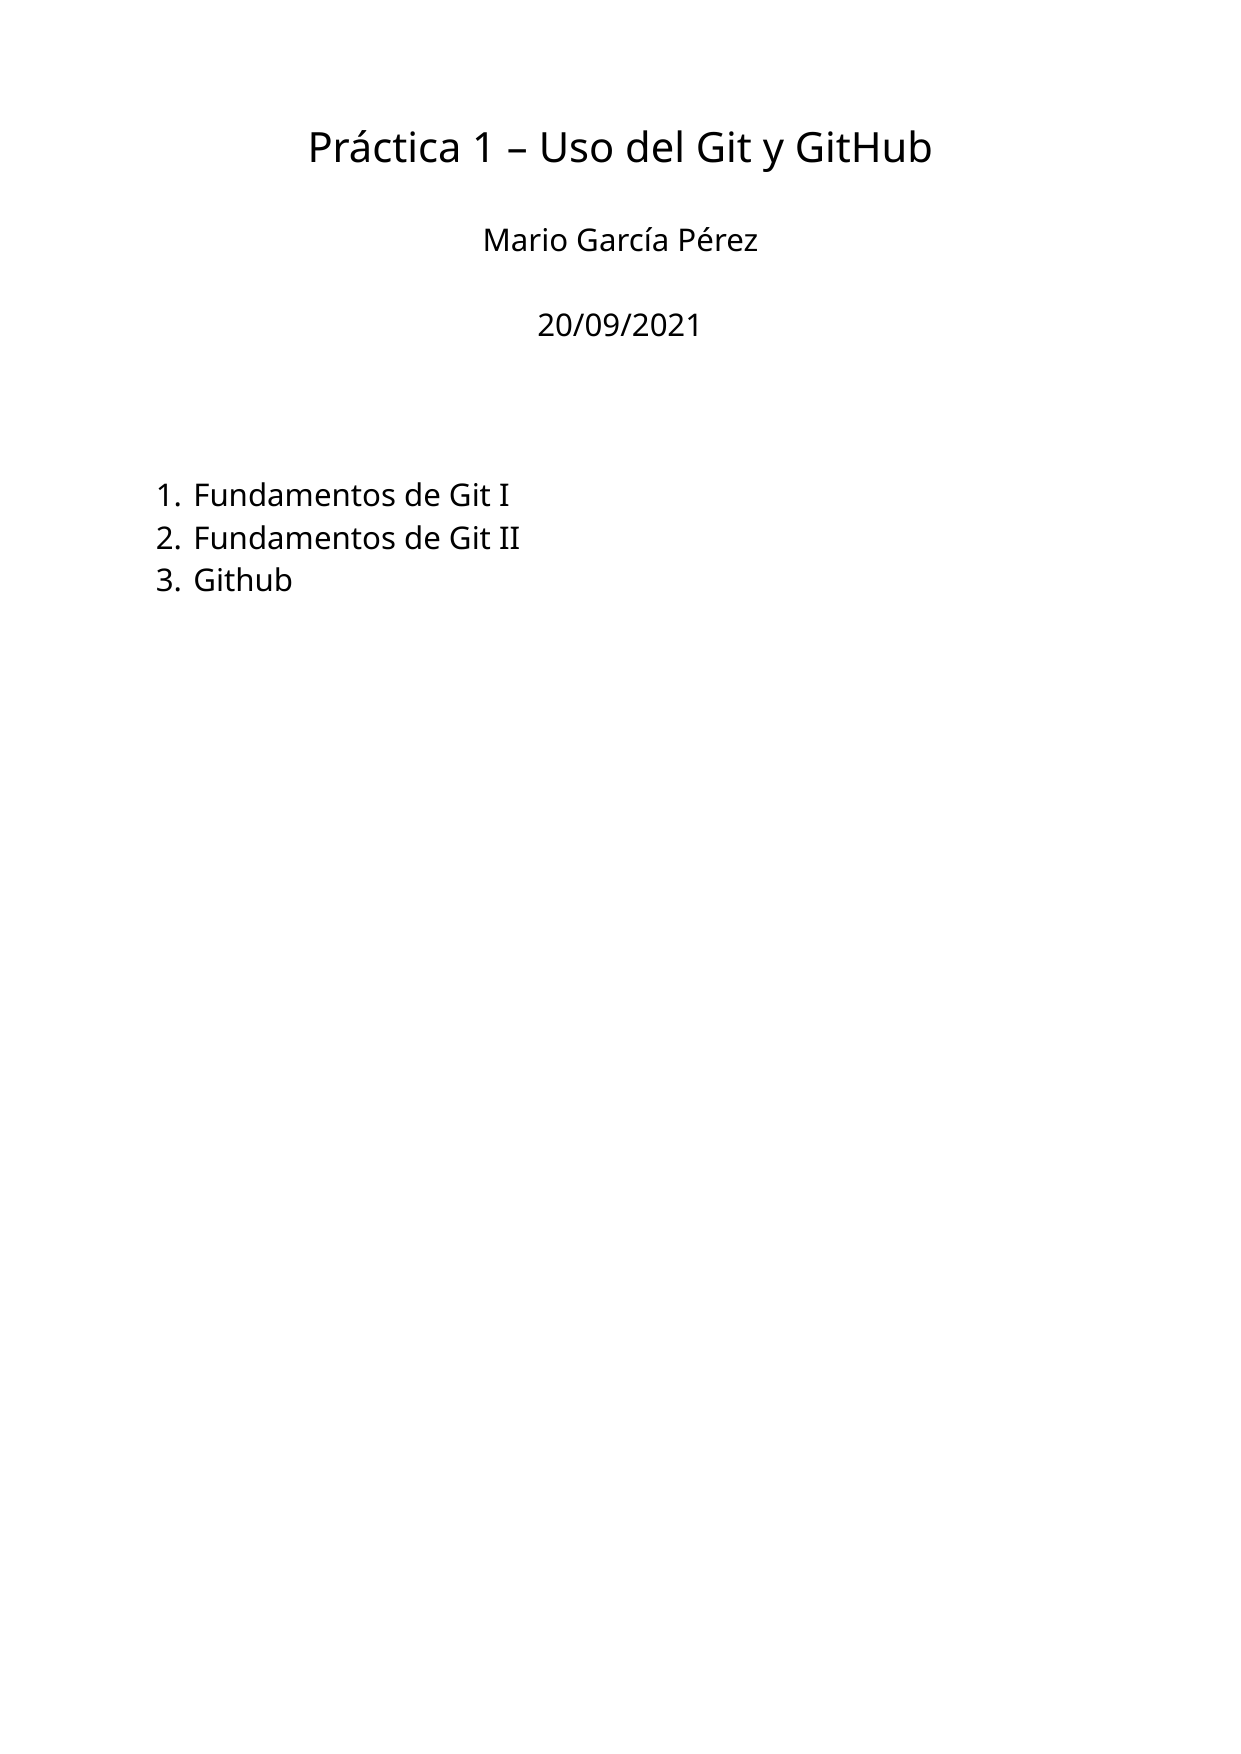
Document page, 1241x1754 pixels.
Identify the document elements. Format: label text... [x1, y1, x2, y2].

text Mario García Pérez [118, 217, 1122, 260]
list Github [156, 558, 1122, 601]
list Fundamentos de Git II [156, 516, 1122, 558]
text Práctica 1 – Uso del Git y GitHub [118, 118, 1122, 175]
text 20/09/2021 [118, 303, 1122, 345]
list Fundamentos de Git I [156, 473, 1122, 516]
